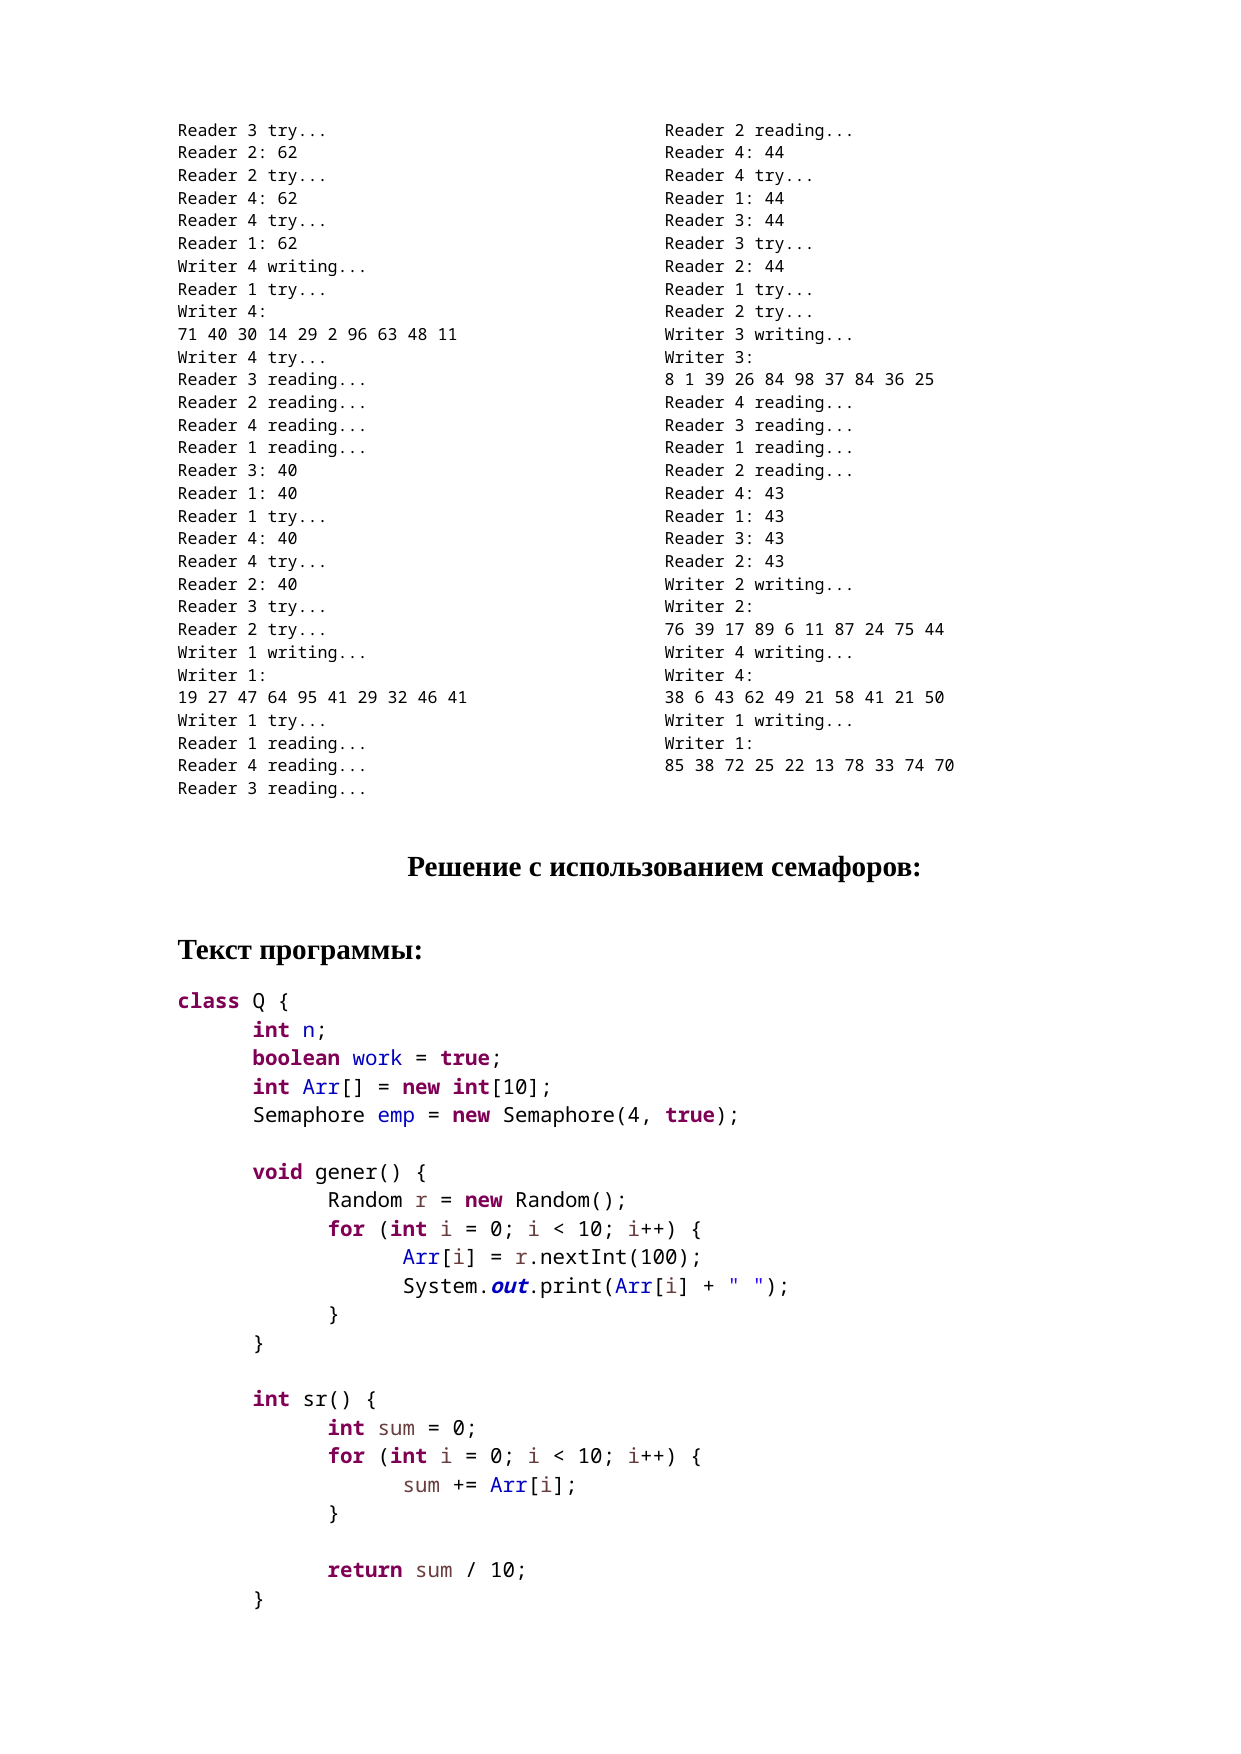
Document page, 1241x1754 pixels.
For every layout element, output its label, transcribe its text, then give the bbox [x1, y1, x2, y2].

text Writer 1: [664, 731, 1152, 754]
text } [177, 1328, 1152, 1356]
text Reader 3 try... [177, 595, 664, 618]
text Writer 2 writing... [664, 572, 1152, 595]
text Reader 2 reading... [664, 459, 1152, 481]
text 8 1 39 26 84 98 37 84 36 25 [664, 368, 1152, 391]
text Reader 3 try... [664, 232, 1152, 254]
text Reader 1: 44 [664, 186, 1152, 209]
text Writer 4 try... [177, 345, 664, 368]
text Reader 4 reading... [177, 413, 664, 436]
text Reader 2 try... [177, 163, 664, 186]
text Reader 4 try... [177, 549, 664, 572]
text void gener() { [177, 1157, 1152, 1186]
text 76 39 17 89 6 11 87 24 75 44 [664, 618, 1152, 640]
text Reader 3 reading... [177, 368, 664, 391]
text Reader 2: 40 [177, 572, 664, 595]
text int sum = 0; [177, 1413, 1152, 1441]
text } [177, 1584, 1152, 1612]
text Reader 4 reading... [664, 391, 1152, 413]
text Reader 1 reading... [177, 731, 664, 754]
text Reader 3 reading... [177, 777, 664, 799]
text Reader 3 reading... [664, 413, 1152, 436]
text Writer 1 try... [177, 708, 664, 731]
text Random r = new Random(); [177, 1186, 1152, 1214]
text Reader 3: 43 [664, 527, 1152, 549]
text 19 27 47 64 95 41 29 32 46 41 [177, 686, 664, 708]
text Reader 1: 40 [177, 481, 664, 504]
text 85 38 72 25 22 13 78 33 74 70 [664, 754, 1152, 777]
text Writer 4 writing... [177, 254, 664, 277]
text Reader 1 try... [664, 277, 1152, 300]
text Reader 2: 44 [664, 254, 1152, 277]
text Reader 2: 62 [177, 141, 664, 163]
text return sum / 10; [177, 1555, 1152, 1584]
text Writer 1 writing... [664, 708, 1152, 731]
text Writer 3: [664, 345, 1152, 368]
text 71 40 30 14 29 2 96 63 48 11 [177, 322, 664, 345]
text Reader 2: 43 [664, 549, 1152, 572]
text Reader 2 try... [177, 618, 664, 640]
text Reader 2 reading... [664, 118, 1152, 141]
text Reader 1 try... [177, 277, 664, 300]
text Writer 1 writing... [177, 640, 664, 663]
text Reader 4 try... [177, 209, 664, 232]
text Решение с использованием семафоров: [177, 849, 1152, 882]
text Reader 4 reading... [177, 754, 664, 777]
text int n; [177, 1015, 1152, 1043]
text System.out.print(Arr[i] + " "); [177, 1271, 1152, 1299]
text Reader 1 reading... [664, 436, 1152, 459]
text Arr[i] = r.nextInt(100); [177, 1242, 1152, 1271]
text Reader 4: 43 [664, 481, 1152, 504]
text sum += Arr[i]; [177, 1470, 1152, 1498]
text Reader 1 reading... [177, 436, 664, 459]
text Reader 1: 62 [177, 232, 664, 254]
text Reader 2 try... [664, 300, 1152, 322]
text Reader 3: 40 [177, 459, 664, 481]
text for (int i = 0; i < 10; i++) { [177, 1441, 1152, 1470]
text Semaphore emp = new Semaphore(4, true); [177, 1100, 1152, 1129]
text Текст программы: [177, 932, 1152, 966]
text 38 6 43 62 49 21 58 41 21 50 [664, 686, 1152, 708]
text Writer 1: [177, 663, 664, 686]
text int Arr[] = new int[10]; [177, 1072, 1152, 1100]
text Writer 2: [664, 595, 1152, 618]
text int sr() { [177, 1384, 1152, 1413]
text boolean work = true; [177, 1043, 1152, 1072]
text Writer 3 writing... [664, 322, 1152, 345]
text Reader 1: 43 [664, 504, 1152, 527]
text Reader 3 try... [177, 118, 664, 141]
text } [177, 1299, 1152, 1328]
text Writer 4: [664, 663, 1152, 686]
text Reader 4: 44 [664, 141, 1152, 163]
text Reader 4: 40 [177, 527, 664, 549]
text Reader 4 try... [664, 163, 1152, 186]
text Reader 1 try... [177, 504, 664, 527]
text } [177, 1498, 1152, 1527]
text for (int i = 0; i < 10; i++) { [177, 1214, 1152, 1242]
text Writer 4: [177, 300, 664, 322]
text class Q { [177, 986, 1152, 1015]
text Reader 3: 44 [664, 209, 1152, 232]
text Reader 2 reading... [177, 391, 664, 413]
text Writer 4 writing... [664, 640, 1152, 663]
text Reader 4: 62 [177, 186, 664, 209]
